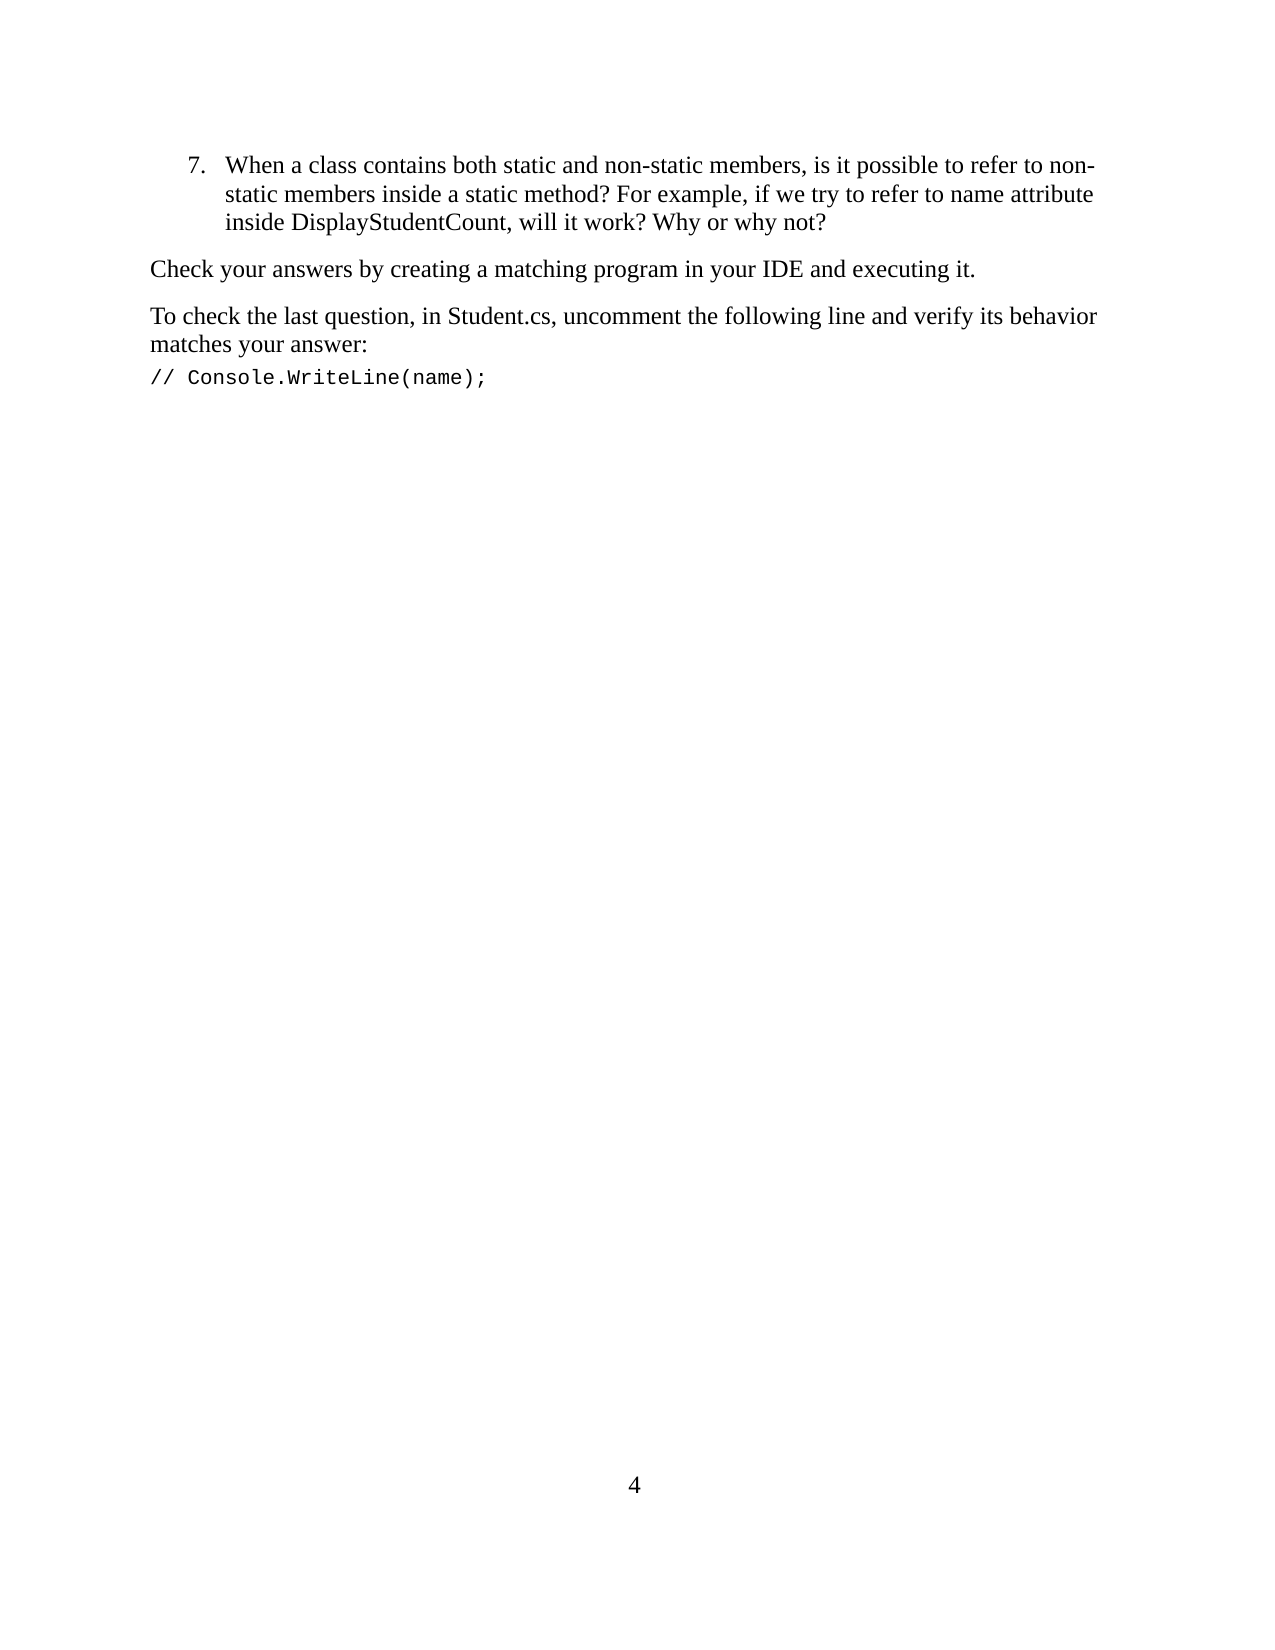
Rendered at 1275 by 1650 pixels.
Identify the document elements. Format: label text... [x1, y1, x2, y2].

text To check the last question, in Student.cs, uncomment the following line and verify its behavior matches your answer: [150, 301, 1125, 358]
list When a class contains both static and non-static members, is it possible to refer to non-static members inside a static method? For example, if we try to refer to name attribute inside DisplayStudentCount, will it work? Why or why not? [187, 150, 1125, 236]
text // Console.WriteLine(name); [150, 367, 1125, 391]
text Check your answers by creating a matching program in your IDE and executing it. [150, 254, 1125, 283]
